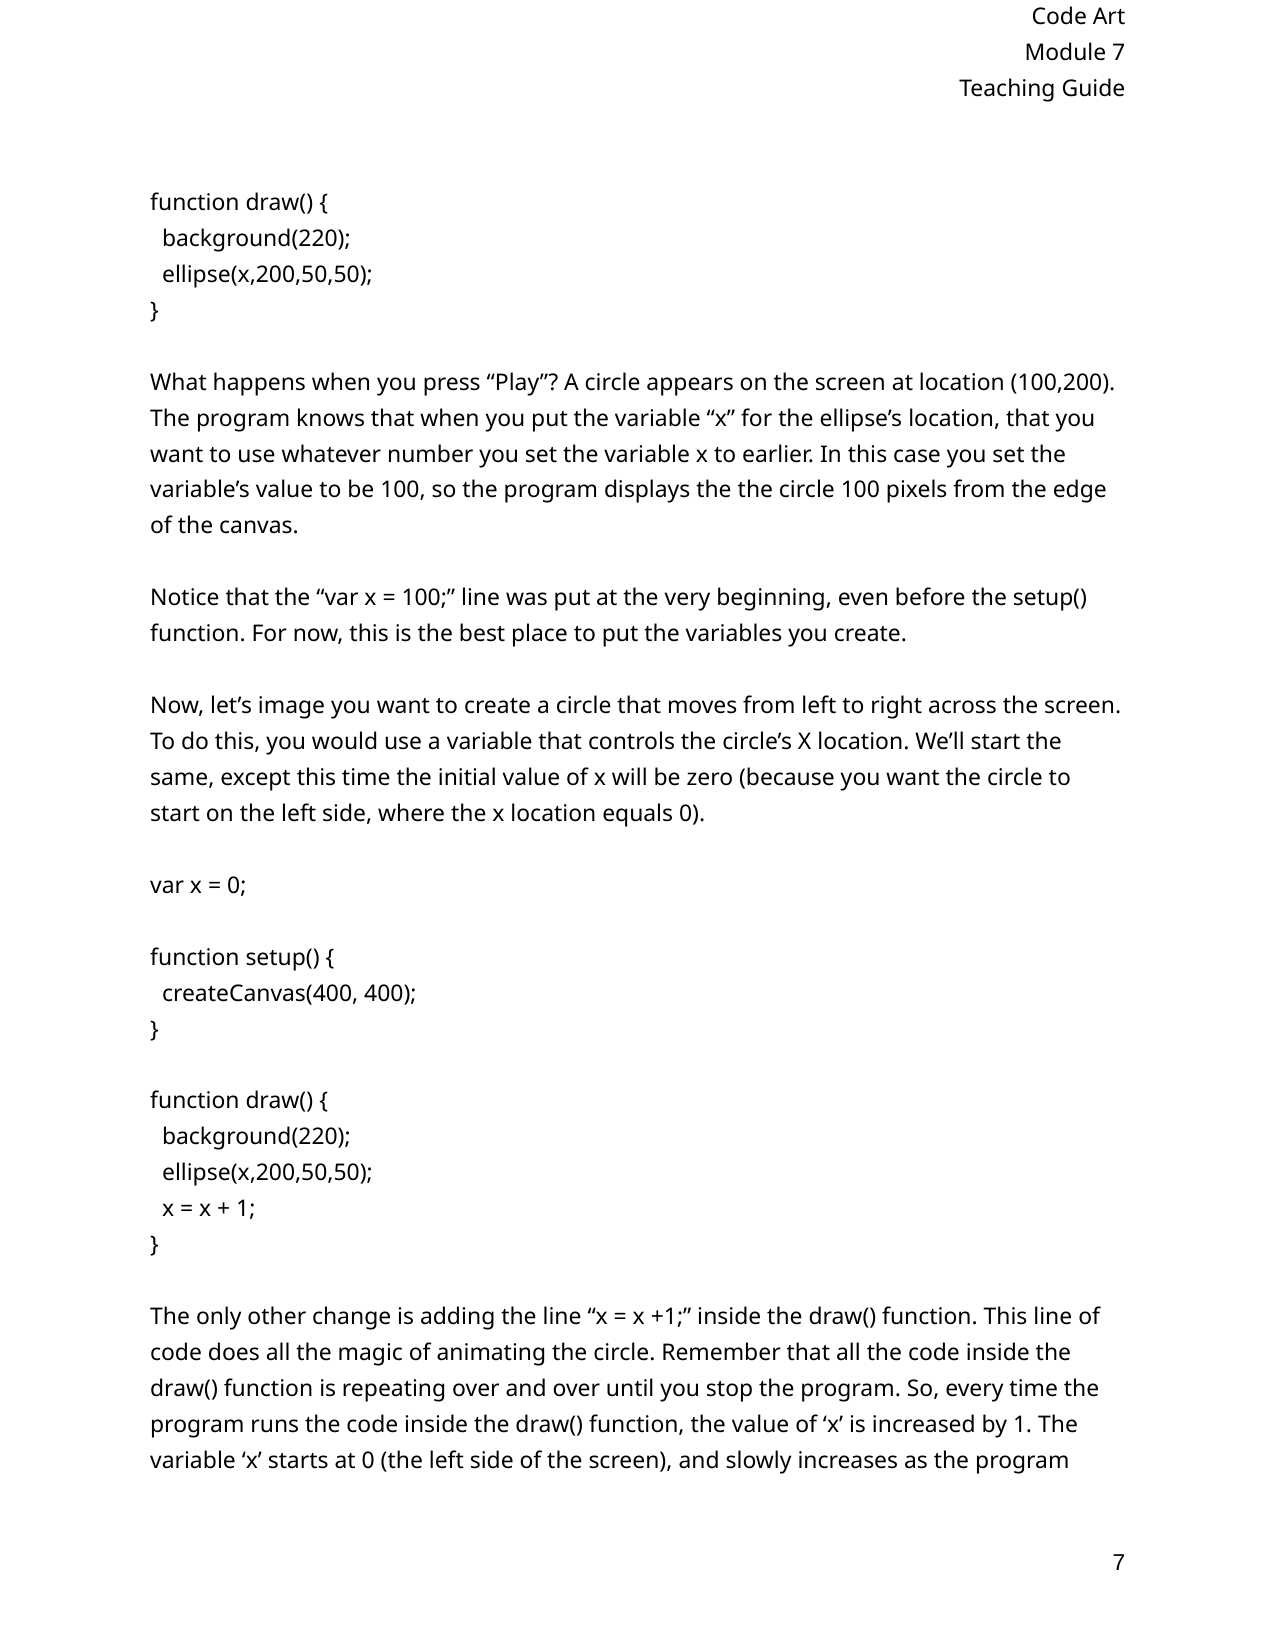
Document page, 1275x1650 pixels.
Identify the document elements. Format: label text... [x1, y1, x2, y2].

text Now, let’s image you want to create a circle that moves from left to right across the screen. To do this, you would use a variable that controls the circle’s X location. We’ll start the same, except this time the initial value of x will be zero (because you want the circle to start on the left side, where the x location equals 0). [150, 689, 1125, 828]
text ellipse(x,200,50,50); [150, 1156, 1125, 1187]
text What happens when you press “Play”? A circle appears on the screen at location (100,200). The program knows that when you put the variable “x” for the ellipse’s location, that you want to use whatever number you set the variable x to earlier. In this case you set the variable’s value to be 100, so the program displays the the circle 100 pixels from the edge of the canvas. [150, 366, 1125, 541]
text background(220); [150, 1120, 1125, 1152]
text createCanvas(400, 400); [150, 977, 1125, 1008]
text ellipse(x,200,50,50); [150, 258, 1125, 289]
text function draw() { [150, 1084, 1125, 1116]
text The only other change is adding the line “x = x +1;” inside the draw() function. This line of code does all the magic of animating the circle. Remember that all the code inside the draw() function is repeating over and over until you stop the program. So, every time the program runs the code inside the draw() function, the value of ‘x’ is increased by 1. The variable ‘x’ starts at 0 (the left side of the screen), and slowly increases as the program [150, 1300, 1125, 1475]
text } [150, 294, 1125, 325]
text Notice that the “var x = 100;” line was put at the very beginning, even before the setup() function. For now, this is the best place to put the variables you create. [150, 581, 1125, 648]
text function setup() { [150, 941, 1125, 972]
text var x = 0; [150, 869, 1125, 900]
text function draw() { [150, 186, 1125, 217]
text } [150, 1228, 1125, 1259]
text } [150, 1012, 1125, 1044]
text background(220); [150, 222, 1125, 253]
text x = x + 1; [150, 1192, 1125, 1223]
